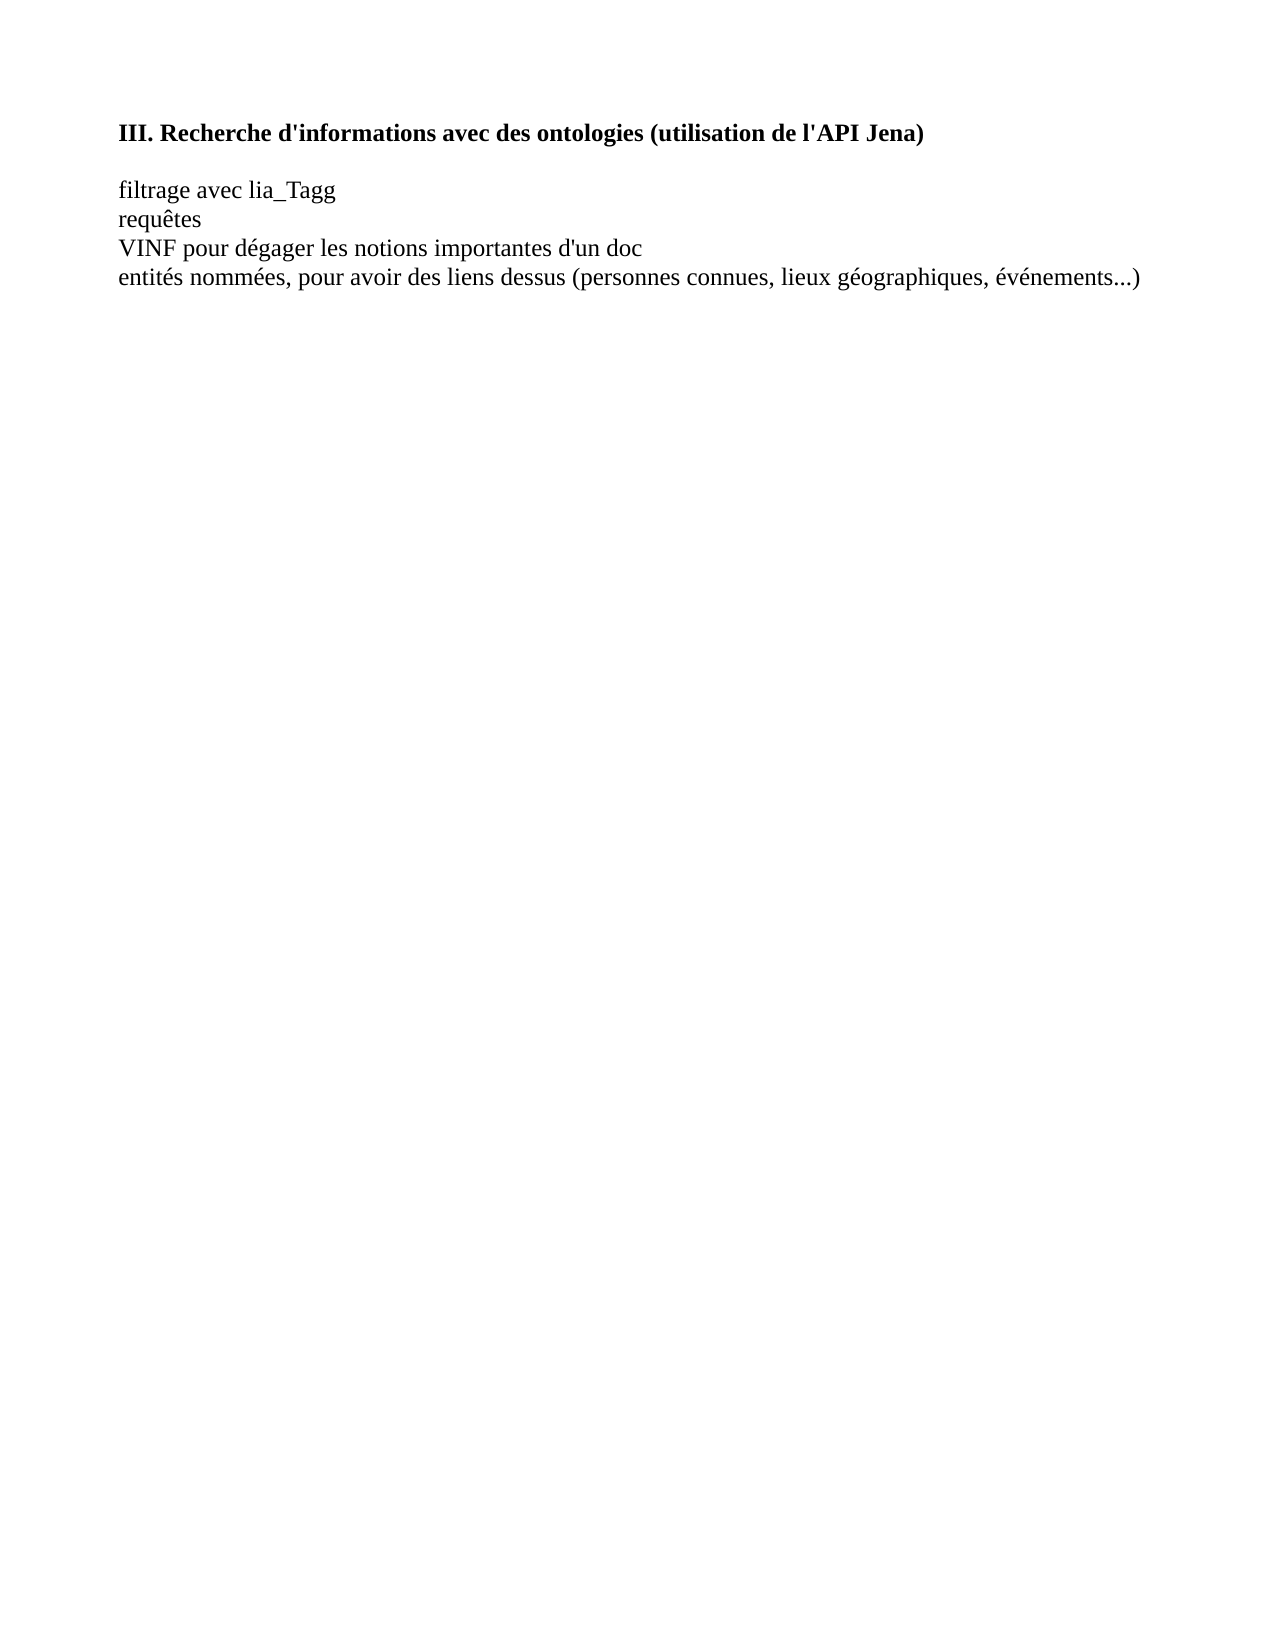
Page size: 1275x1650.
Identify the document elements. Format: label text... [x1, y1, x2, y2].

text VINF pour dégager les notions importantes d'un doc [118, 233, 1157, 262]
text III. Recherche d'informations avec des ontologies (utilisation de l'API Jena) [118, 118, 1157, 147]
text filtrage avec lia_Tagg [118, 176, 1157, 204]
text entités nommées, pour avoir des liens dessus (personnes connues, lieux géographiques, événements...) [118, 262, 1157, 291]
text requêtes [118, 204, 1157, 233]
